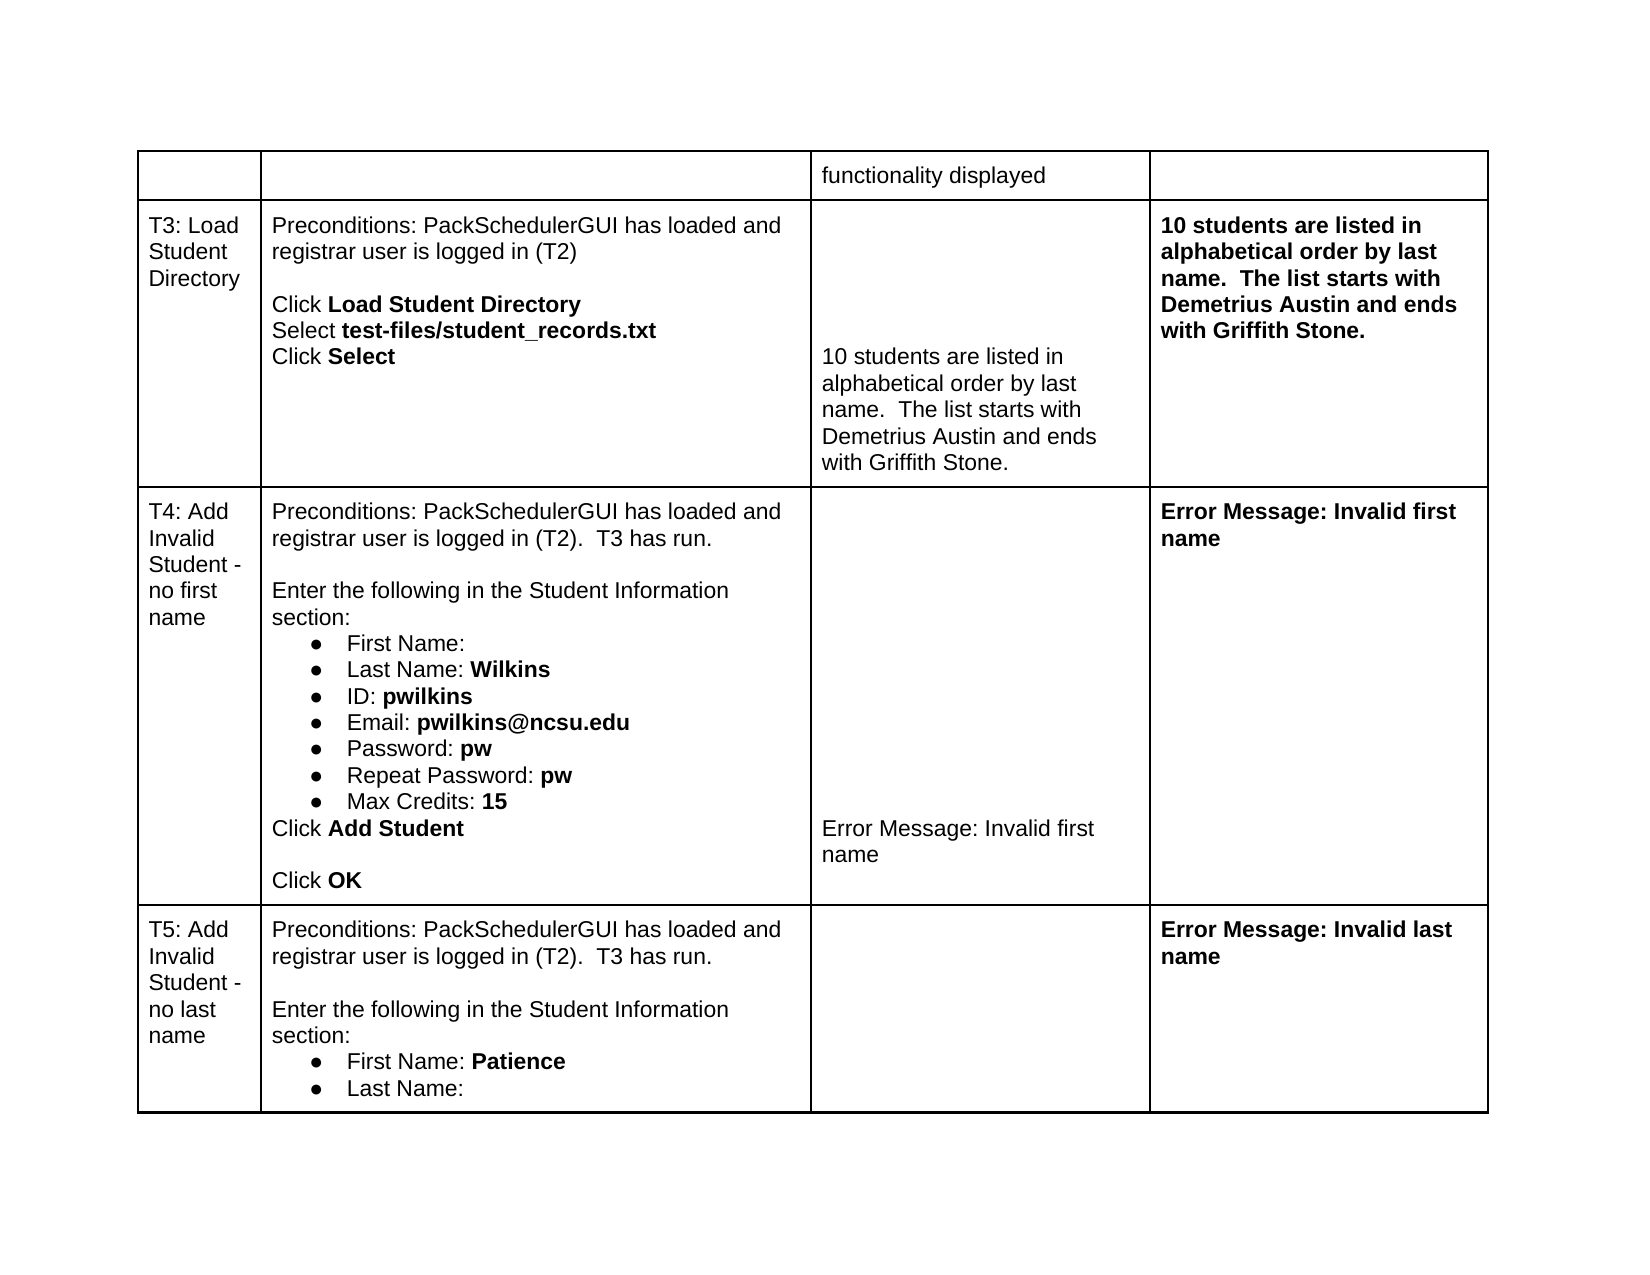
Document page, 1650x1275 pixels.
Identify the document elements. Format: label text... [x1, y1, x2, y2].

table_cell Preconditions: PackSchedulerGUI has loaded and registrar user is logged in (T2) Click Load Student Directory Select test-files/student_records.txt Click Select [262, 201, 810, 486]
table_cell functionality displayed [812, 152, 1149, 199]
table_cell [262, 152, 810, 199]
table_cell 10 students are listed in alphabetical order by last name. The list starts with Demetrius Austin and ends with Griffith Stone. [812, 201, 1149, 486]
table_cell Preconditions: PackSchedulerGUI has loaded and registrar user is logged in (T2). T3 has run. Enter the following in the Student Information section: First Name: Patience Last Name: ID: pwilkins Email: pwilkins@ncsu.edu Password: pw Repeat Password: pw Max Credits: 15 Click Add Student Click OK [262, 906, 810, 1111]
table_cell Error Message: Invalid first name [812, 488, 1149, 904]
table_cell T5: Add Invalid Student - no last name [139, 906, 260, 1111]
table_cell T3: Load Student Directory [139, 201, 260, 486]
table_cell [139, 152, 260, 199]
table_cell Preconditions: PackSchedulerGUI has loaded and registrar user is logged in (T2). T3 has run. Enter the following in the Student Information section: First Name: Last Name: Wilkins ID: pwilkins Email: pwilkins@ncsu.edu Password: pw Repeat Password: pw Max Credits: 15 Click Add Student Click OK [262, 488, 810, 904]
table_cell Error Message: Invalid first name [1151, 488, 1487, 904]
table_cell [1151, 152, 1487, 199]
table_cell Error Message: Invalid last name [1151, 906, 1487, 1111]
table_cell 10 students are listed in alphabetical order by last name. The list starts with Demetrius Austin and ends with Griffith Stone. [1151, 201, 1487, 486]
table_cell T4: Add Invalid Student - no first name [139, 488, 260, 904]
table_cell [812, 906, 1149, 1111]
